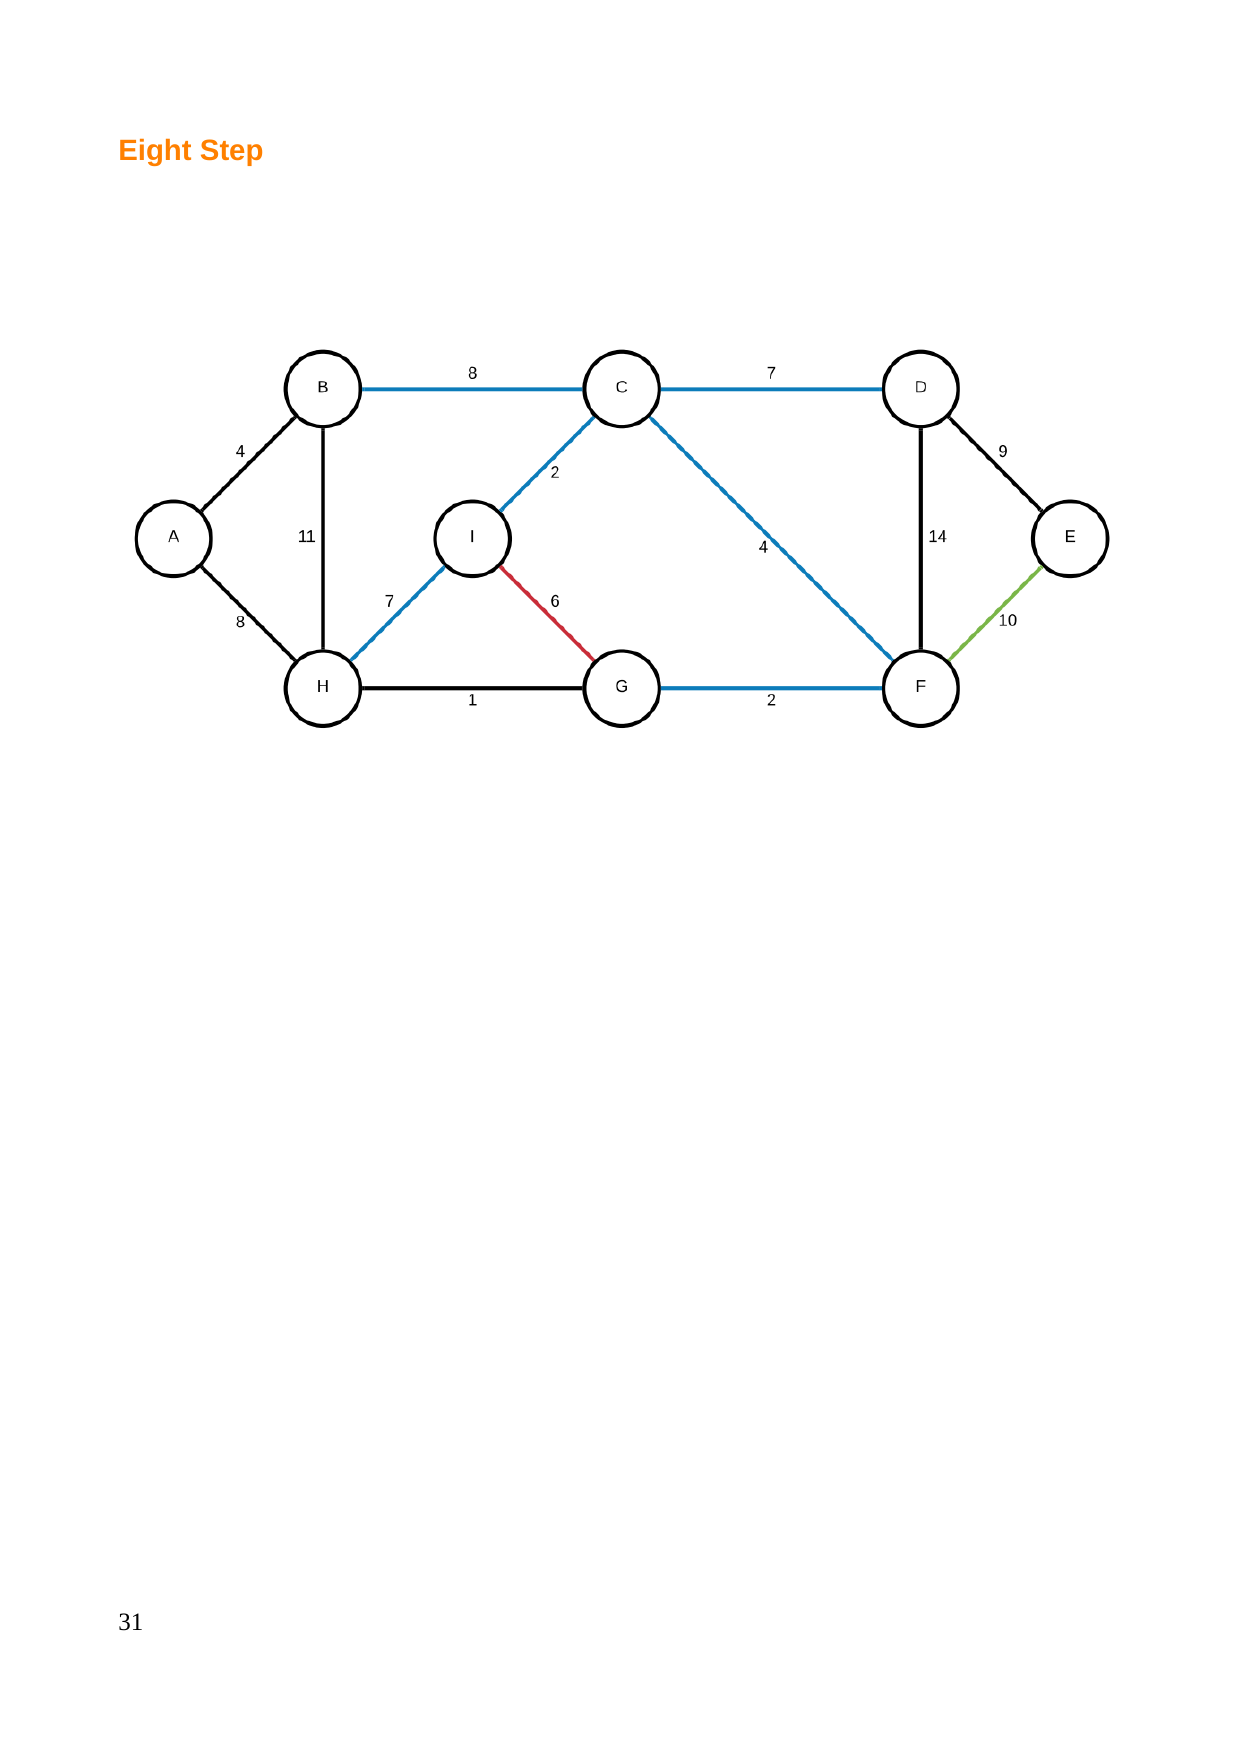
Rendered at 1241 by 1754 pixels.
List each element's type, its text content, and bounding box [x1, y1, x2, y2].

subtitle Eight Step [118, 133, 1122, 166]
picture [118, 183, 1123, 894]
